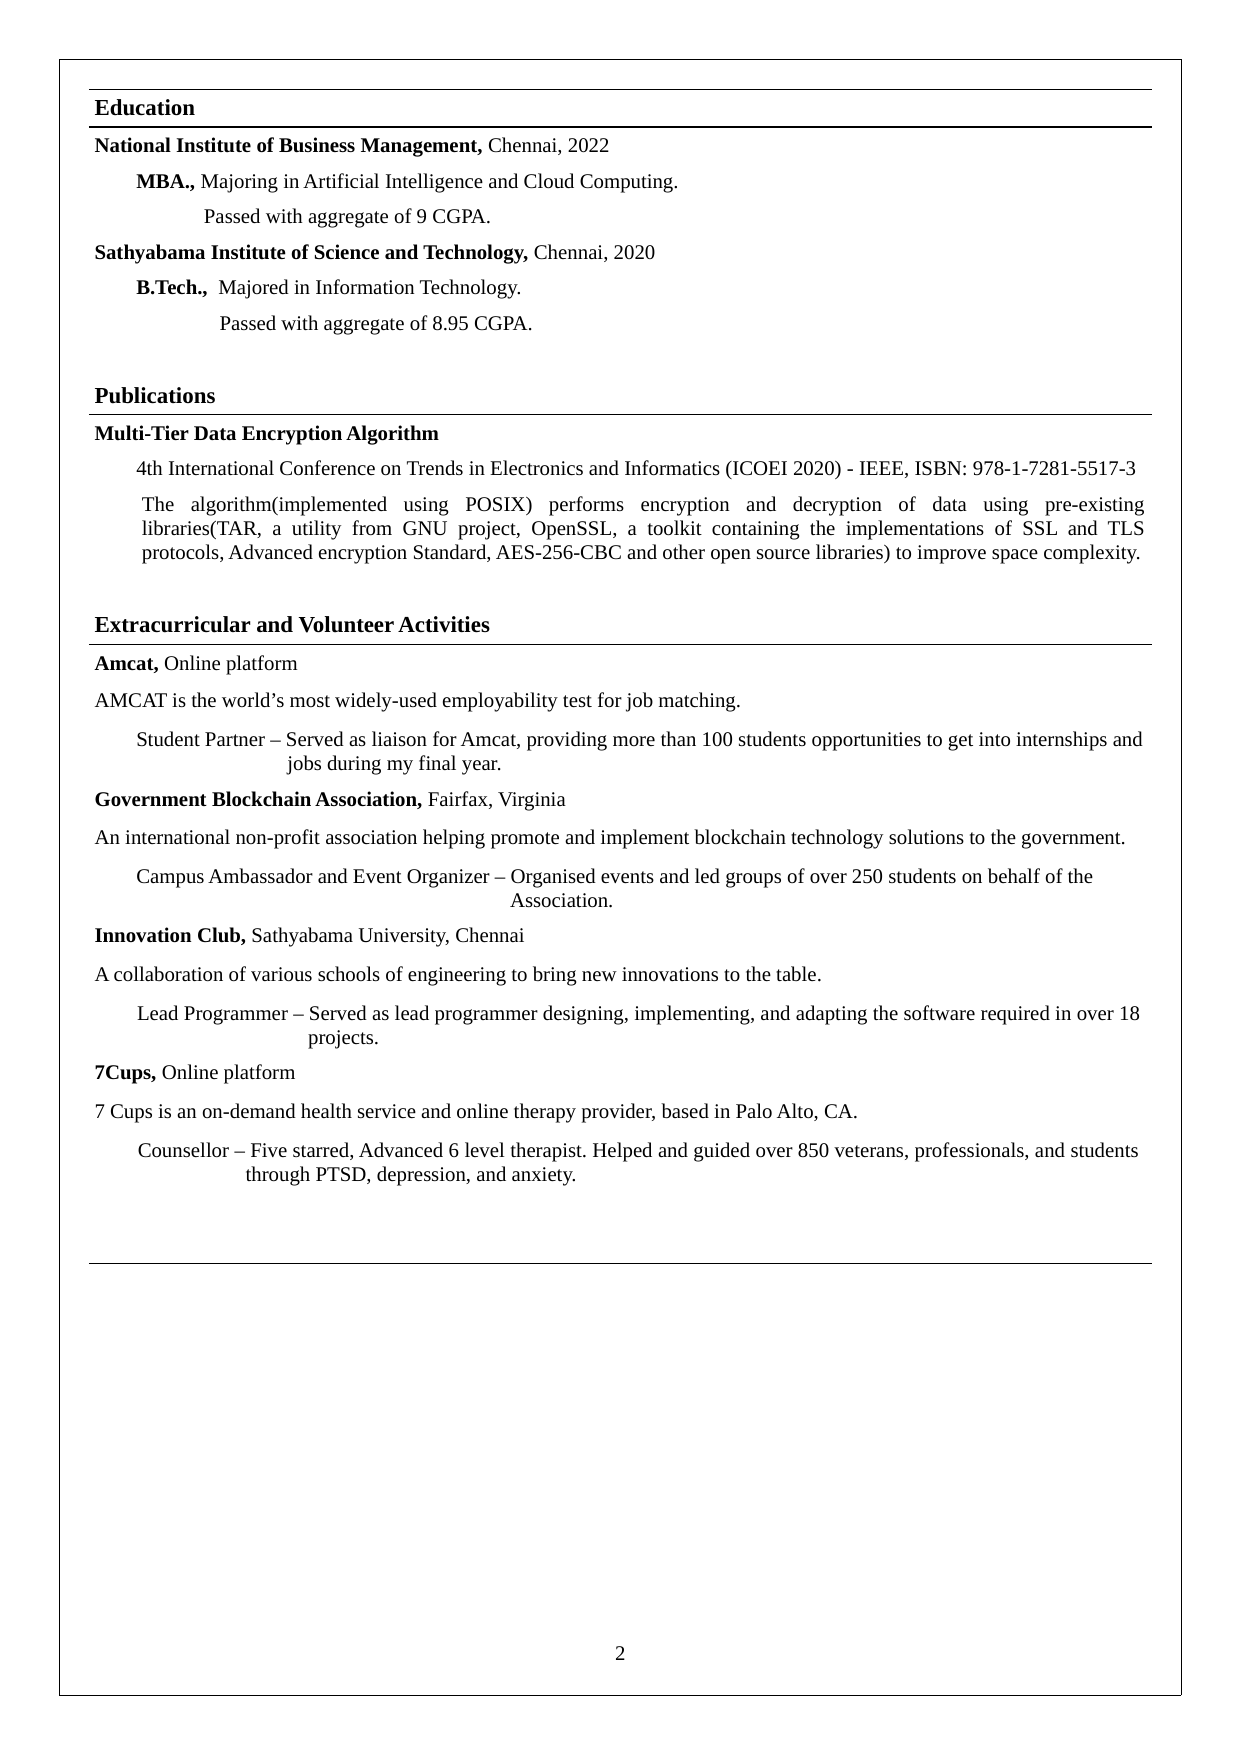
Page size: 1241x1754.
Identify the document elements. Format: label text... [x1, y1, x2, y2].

table_cell A collaboration of various schools of engineering to bring new innovations to the table. [89, 956, 1152, 995]
table_cell Lead Programmer – Served as lead programmer designing, implementing, and adapting the software required in over 18 projects. [89, 995, 1152, 1054]
table_cell [89, 570, 1152, 605]
table_cell 7 Cups is an on-demand health service and online therapy provider, based in Palo Alto, CA. [89, 1093, 1152, 1132]
table_cell [89, 1191, 1152, 1227]
table_cell Passed with aggregate of 8.95 CGPA. [89, 305, 1152, 341]
table_cell Multi-Tier Data Encryption Algorithm [89, 415, 1152, 451]
table_cell The algorithm(implemented using POSIX) performs encryption and decryption of data using pre-existing libraries(TAR, a utility from GNU project, OpenSSL, a toolkit containing the implementations of SSL and TLS protocols, Advanced encryption Standard, AES-256-CBC and other open source libraries) to improve space complexity. [89, 486, 1152, 570]
table_cell Innovation Club, Sathyabama University, Chennai [89, 918, 1152, 956]
table_cell An international non-profit association helping promote and implement blockchain technology solutions to the government. [89, 819, 1152, 858]
table_cell Passed with aggregate of 9 CGPA. [89, 199, 1152, 234]
table_cell Counsellor – Five starred, Advanced 6 level therapist. Helped and guided over 850 veterans, professionals, and students through PTSD, depression, and anxiety. [89, 1132, 1152, 1191]
table_cell AMCAT is the world’s most widely-used employability test for job matching. [89, 683, 1152, 721]
table_cell Education [89, 90, 1152, 126]
table_cell National Institute of Business Management, Chennai, 2022 [89, 128, 1152, 163]
table_cell Student Partner – Served as liaison for Amcat, providing more than 100 students opportunities to get into internships and jobs during my final year. [89, 721, 1152, 781]
table_cell Publications [89, 376, 1152, 414]
table_cell MBA., Majoring in Artificial Intelligence and Cloud Computing. [89, 163, 1152, 198]
table_cell Amcat, Online platform [89, 645, 1152, 682]
table_cell Sathyabama Institute of Science and Technology, Chennai, 2020 [89, 234, 1152, 269]
table_cell [89, 1227, 1152, 1262]
table_cell B.Tech., Majored in Information Technology. [89, 270, 1152, 305]
table_cell 7Cups, Online platform [89, 1055, 1152, 1093]
table_cell [89, 341, 1152, 376]
table_cell Government Blockchain Association, Fairfax, Virginia [89, 781, 1152, 819]
table_cell 4th International Conference on Trends in Electronics and Informatics (ICOEI 2020) - IEEE, ISBN: 978-1-7281-5517-3 [89, 451, 1152, 486]
table_cell Campus Ambassador and Event Organizer – Organised events and led groups of over 250 students on behalf of the Association. [89, 858, 1152, 918]
table_cell Extracurricular and Volunteer Activities [89, 605, 1152, 644]
